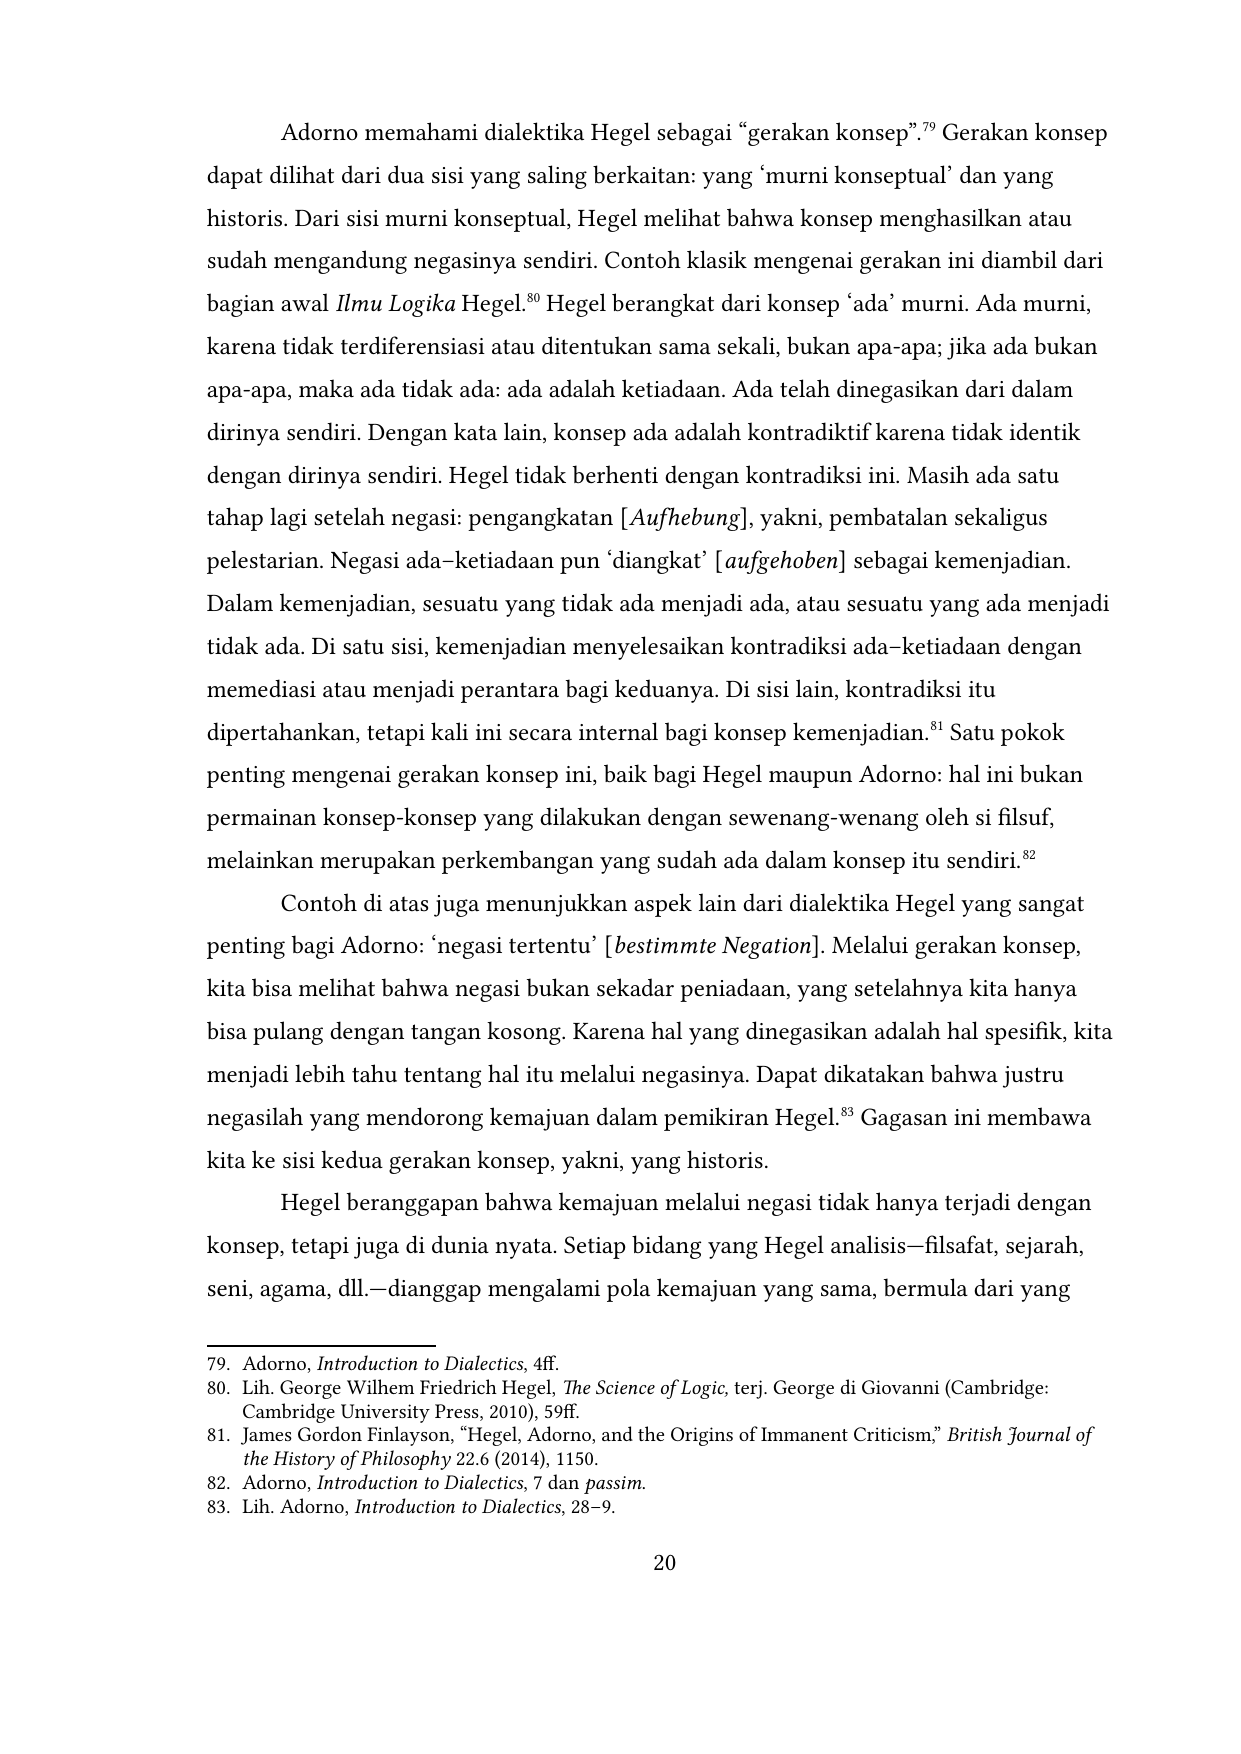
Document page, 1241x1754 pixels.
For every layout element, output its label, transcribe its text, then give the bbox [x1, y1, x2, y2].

text Adorno memahami dialektika Hegel sebagai “gerakan konsep”. Gerakan konsep dapat dilihat dari dua sisi yang saling berkaitan: yang ‘murni konseptual’ dan yang historis. Dari sisi murni konseptual, Hegel melihat bahwa konsep menghasilkan atau sudah mengandung negasinya sendiri. Contoh klasik mengenai gerakan ini diambil dari bagian awal Ilmu Logika Hegel. Hegel berangkat dari konsep ‘ada’ murni. Ada murni, karena tidak terdiferensiasi atau ditentukan sama sekali, bukan apa-apa; jika ada bukan apa-apa, maka ada tidak ada: ada adalah ketiadaan. Ada telah dinegasikan dari dalam dirinya sendiri. Dengan kata lain, konsep ada adalah kontradiktif karena tidak identik dengan dirinya sendiri. Hegel tidak berhenti dengan kontradiksi ini. Masih ada satu tahap lagi setelah negasi: pengangkatan [Aufhebung], yakni, pembatalan sekaligus pelestarian. Negasi ada–ketiadaan pun ‘diangkat’ [aufgehoben] sebagai kemenjadian. Dalam kemenjadian, sesuatu yang tidak ada menjadi ada, atau sesuatu yang ada menjadi tidak ada. Di satu sisi, kemenjadian menyelesaikan kontradiksi ada–ketiadaan dengan memediasi atau menjadi perantara bagi keduanya. Di sisi lain, kontradiksi itu dipertahankan, tetapi kali ini secara internal bagi konsep kemenjadian. Satu pokok penting mengenai gerakan konsep ini, baik bagi Hegel maupun Adorno: hal ini bukan permainan konsep-konsep yang dilakukan dengan sewenang-wenang oleh si filsuf, melainkan merupakan perkembangan yang sudah ada dalam konsep itu sendiri. [207, 118, 1122, 874]
text Hegel beranggapan bahwa kemajuan melalui negasi tidak hanya terjadi dengan konsep, tetapi juga di dunia nyata. Setiap bidang yang Hegel analisis—filsafat, sejarah, seni, agama, dll.—dianggap mengalami pola kemajuan yang sama, bermula dari yang [207, 1188, 1122, 1303]
text Lih. George Wilhem Friedrich Hegel, The Science of Logic, terj. George di Giovanni (Cambridge: Cambridge University Press, 2010), 59ff. [207, 1376, 1122, 1423]
text Lih. Adorno, Introduction to Dialectics, 28–9. [207, 1494, 1122, 1518]
text Adorno, Introduction to Dialectics, 4ff. [207, 1352, 1122, 1376]
text James Gordon Finlayson, “Hegel, Adorno, and the Origins of Immanent Criticism,” British Journal of the History of Philosophy 22.6 (2014), 1150. [207, 1423, 1122, 1471]
text Contoh di atas juga menunjukkan aspek lain dari dialektika Hegel yang sangat penting bagi Adorno: ‘negasi tertentu’ [bestimmte Negation]. Melalui gerakan konsep, kita bisa melihat bahwa negasi bukan sekadar peniadaan, yang setelahnya kita hanya bisa pulang dengan tangan kosong. Karena hal yang dinegasikan adalah hal spesifik, kita menjadi lebih tahu tentang hal itu melalui negasinya. Dapat dikatakan bahwa justru negasilah yang mendorong kemajuan dalam pemikiran Hegel. Gagasan ini membawa kita ke sisi kedua gerakan konsep, yakni, yang historis. [207, 889, 1122, 1174]
text Adorno, Introduction to Dialectics, 7 dan passim. [207, 1471, 1122, 1494]
